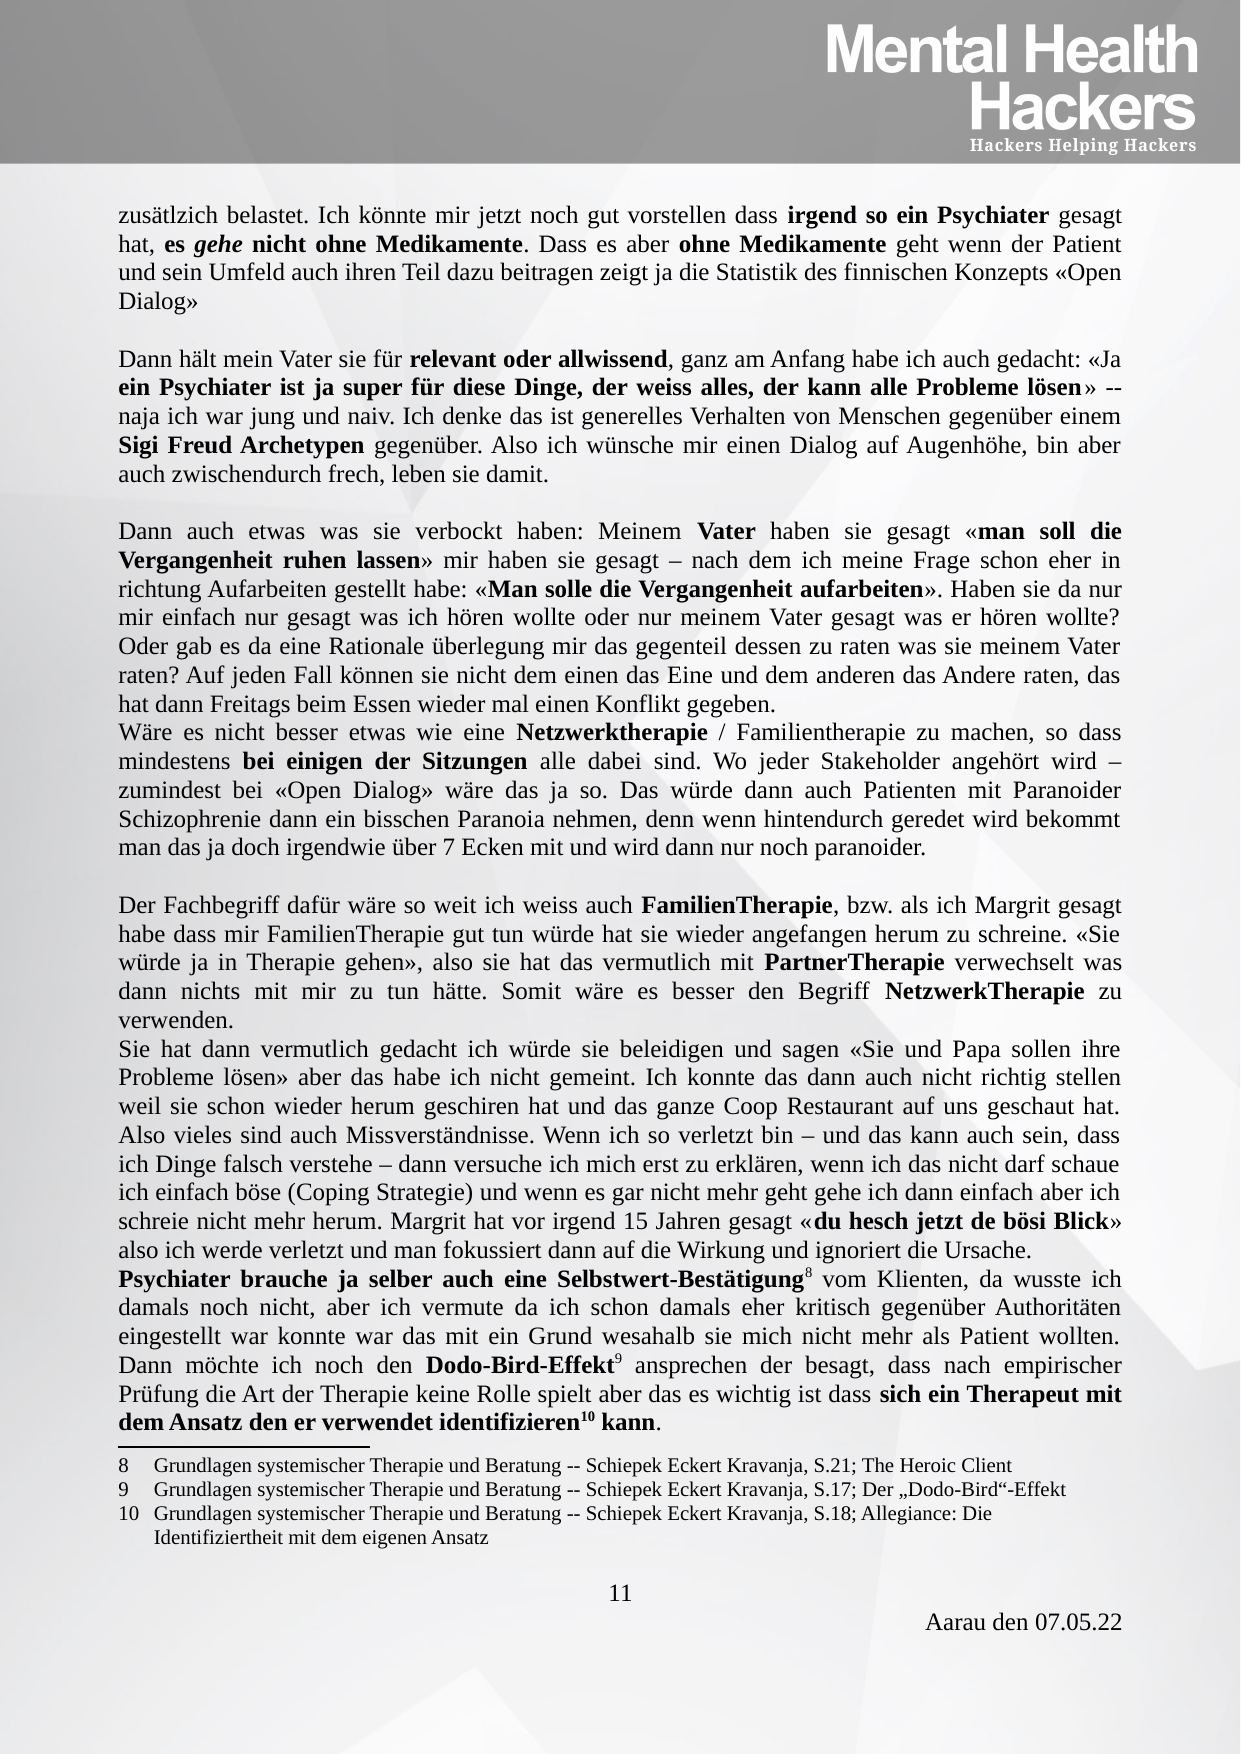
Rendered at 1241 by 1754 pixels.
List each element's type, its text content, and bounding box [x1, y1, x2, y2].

text Grundlagen systemischer Therapie und Beratung -- Schiepek Eckert Kravanja, S.18; Allegiance: Die Identifiziertheit mit dem eigenen Ansatz [118, 1501, 1122, 1549]
text Der Fachbegriff dafür wäre so weit ich weiss auch FamilienTherapie, bzw. als ich Margrit gesagt habe dass mir FamilienTherapie gut tun würde hat sie wieder angefangen herum zu schreine. «Sie würde ja in Therapie gehen», also sie hat das vermutlich mit PartnerTherapie verwechselt was dann nichts mit mir zu tun hätte. Somit wäre es besser den Begriff NetzwerkTherapie zu verwenden. [118, 890, 1122, 1034]
text Dann hält mein Vater sie für relevant oder allwissend, ganz am Anfang habe ich auch gedacht: «Ja ein Psychiater ist ja super für diese Dinge, der weiss alles, der kann alle Probleme lösen» -- naja ich war jung und naiv. Ich denke das ist generelles Verhalten von Menschen gegenüber einem Sigi Freud Archetypen gegenüber. Also ich wünsche mir einen Dialog auf Augenhöhe, bin aber auch zwischendurch frech, leben sie damit. [118, 344, 1122, 487]
picture [0, 0, 1241, 1754]
text Dann auch etwas was sie verbockt haben: Meinem Vater haben sie gesagt «man soll die Vergangenheit ruhen lassen» mir haben sie gesagt – nach dem ich meine Frage schon eher in richtung Aufarbeiten gestellt habe: «Man solle die Vergangenheit aufarbeiten». Haben sie da nur mir einfach nur gesagt was ich hören wollte oder nur meinem Vater gesagt was er hören wollte? Oder gab es da eine Rationale überlegung mir das gegenteil dessen zu raten was sie meinem Vater raten? Auf jeden Fall können sie nicht dem einen das Eine und dem anderen das Andere raten, das hat dann Freitags beim Essen wieder mal einen Konflikt gegeben. [118, 516, 1122, 717]
text Grundlagen systemischer Therapie und Beratung -- Schiepek Eckert Kravanja, S.17; Der „Dodo-Bird“-Effekt [118, 1477, 1122, 1501]
text Wäre es nicht besser etwas wie eine Netzwerktherapie / Familientherapie zu machen, so dass mindestens bei einigen der Sitzungen alle dabei sind. Wo jeder Stakeholder angehört wird – zumindest bei «Open Dialog» wäre das ja so. Das würde dann auch Patienten mit Paranoider Schizophrenie dann ein bisschen Paranoia nehmen, denn wenn hintendurch geredet wird bekommt man das ja doch irgendwie über 7 Ecken mit und wird dann nur noch paranoider. [118, 717, 1122, 861]
text Sie hat dann vermutlich gedacht ich würde sie beleidigen und sagen «Sie und Papa sollen ihre Probleme lösen» aber das habe ich nicht gemeint. Ich konnte das dann auch nicht richtig stellen weil sie schon wieder herum geschiren hat und das ganze Coop Restaurant auf uns geschaut hat. Also vieles sind auch Missverständnisse. Wenn ich so verletzt bin – und das kann auch sein, dass ich Dinge falsch verstehe – dann versuche ich mich erst zu erklären, wenn ich das nicht darf schaue ich einfach böse (Coping Strategie) und wenn es gar nicht mehr geht gehe ich dann einfach aber ich schreie nicht mehr herum. Margrit hat vor irgend 15 Jahren gesagt «du hesch jetzt de bösi Blick» also ich werde verletzt und man fokussiert dann auf die Wirkung und ignoriert die Ursache. [118, 1034, 1122, 1264]
text Grundlagen systemischer Therapie und Beratung -- Schiepek Eckert Kravanja, S.21; The Heroic Client [118, 1453, 1122, 1477]
text Psychiater brauche ja selber auch eine Selbstwert-Bestätigung vom Klienten, da wusste ich damals noch nicht, aber ich vermute da ich schon damals eher kritisch gegenüber Authoritäten eingestellt war konnte war das mit ein Grund wesahalb sie mich nicht mehr als Patient wollten. Dann möchte ich noch den Dodo-Bird-Effekt ansprechen der besagt, dass nach empirischer Prüfung die Art der Therapie keine Rolle spielt aber das es wichtig ist dass sich ein Therapeut mit dem Ansatz den er verwendet identifizieren kann. [118, 1264, 1122, 1436]
text zusätlzich belastet. Ich könnte mir jetzt noch gut vorstellen dass irgend so ein Psychiater gesagt hat, es gehe nicht ohne Medikamente. Dass es aber ohne Medikamente geht wenn der Patient und sein Umfeld auch ihren Teil dazu beitragen zeigt ja die Statistik des finnischen Konzepts «Open Dialog» [118, 200, 1122, 315]
